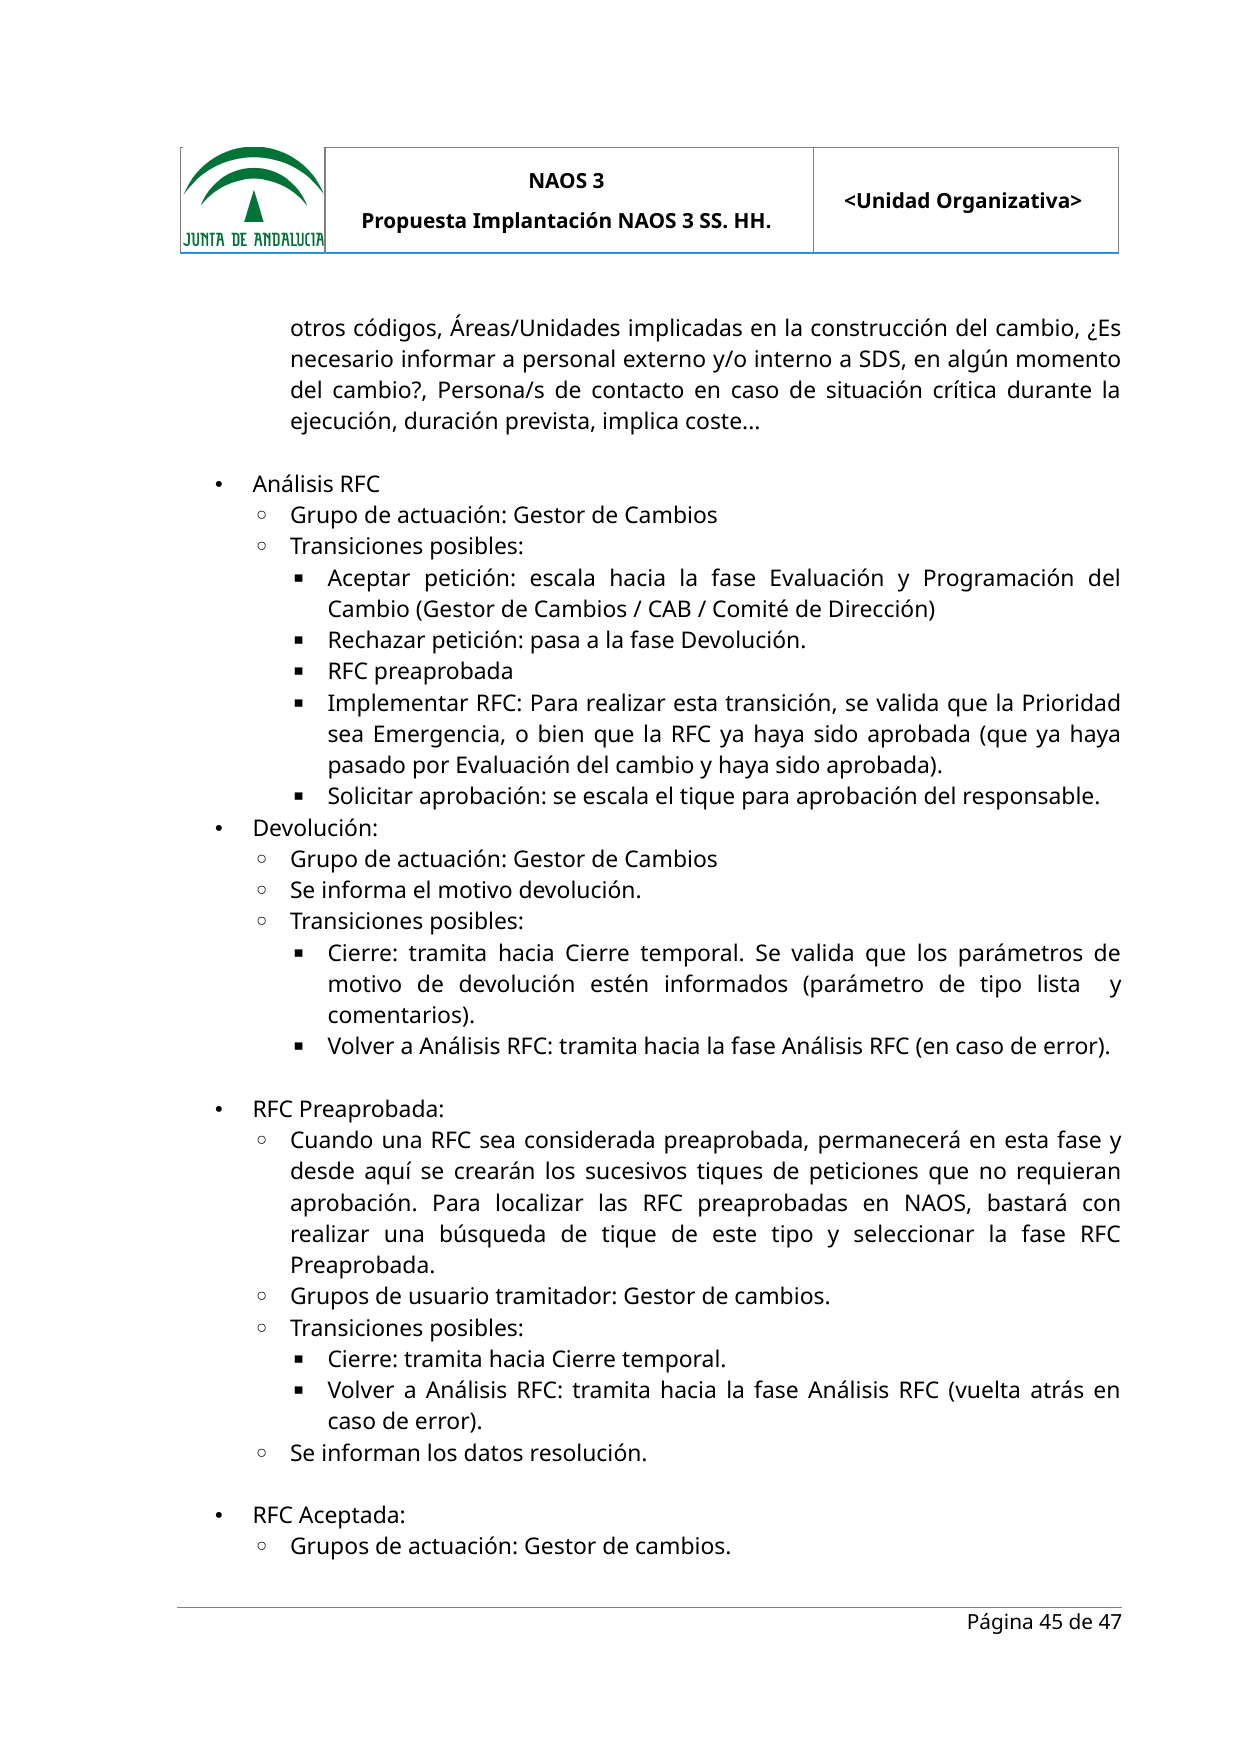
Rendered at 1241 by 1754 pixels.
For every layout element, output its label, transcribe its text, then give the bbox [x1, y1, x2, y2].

list Grupos de usuario tramitador: Gestor de cambios. [252, 1280, 1122, 1311]
list Solicitar aprobación: se escala el tique para aprobación del responsable. [290, 780, 1122, 811]
list Volver a Análisis RFC: tramita hacia la fase Análisis RFC (vuelta atrás en caso de error). [290, 1374, 1122, 1436]
list Se informan los datos resolución. [252, 1436, 1122, 1468]
list Cierre: tramita hacia Cierre temporal. [290, 1343, 1122, 1374]
list Grupo de actuación: Gestor de Cambios [252, 843, 1122, 874]
list Aceptar petición: escala hacia la fase Evaluación y Programación del Cambio (Gestor de Cambios / CAB / Comité de Dirección) [290, 561, 1122, 624]
list Transiciones posibles: [252, 1311, 1122, 1343]
list RFC preaprobada [290, 655, 1122, 686]
list Cuando una RFC sea considerada preaprobada, permanecerá en esta fase y desde aquí se crearán los sucesivos tiques de peticiones que no requieran aprobación. Para localizar las RFC preaprobadas en NAOS, bastará con realizar una búsqueda de tique de este tipo y seleccionar la fase RFC Preaprobada. [252, 1124, 1122, 1280]
list Grupos de actuación: Gestor de cambios. [252, 1530, 1122, 1561]
list RFC Aceptada: [215, 1499, 1122, 1530]
list Transiciones posibles: [252, 530, 1122, 561]
list Devolución: [215, 811, 1122, 843]
list Implementar RFC: Para realizar esta transición, se valida que la Prioridad sea Emergencia, o bien que la RFC ya haya sido aprobada (que ya haya pasado por Evaluación del cambio y haya sido aprobada). [290, 686, 1122, 780]
list Transiciones posibles: [252, 905, 1122, 936]
list Cierre: tramita hacia Cierre temporal. Se valida que los parámetros de motivo de devolución estén informados (parámetro de tipo lista y comentarios). [290, 936, 1122, 1030]
list RFC Preaprobada: [215, 1093, 1122, 1124]
list Grupo de actuación: Gestor de Cambios [252, 499, 1122, 530]
list Se informa el motivo devolución. [252, 874, 1122, 905]
list otros códigos, Áreas/Unidades implicadas en la construcción del cambio, ¿Es necesario informar a personal externo y/o interno a SDS, en algún momento del cambio?, Persona/s de contacto en caso de situación crítica durante la ejecución, duración prevista, implica coste... [252, 311, 1122, 436]
list Análisis RFC [215, 468, 1122, 499]
list Rechazar petición: pasa a la fase Devolución. [290, 624, 1122, 655]
picture [183, 147, 324, 246]
list Volver a Análisis RFC: tramita hacia la fase Análisis RFC (en caso de error). [290, 1030, 1122, 1061]
